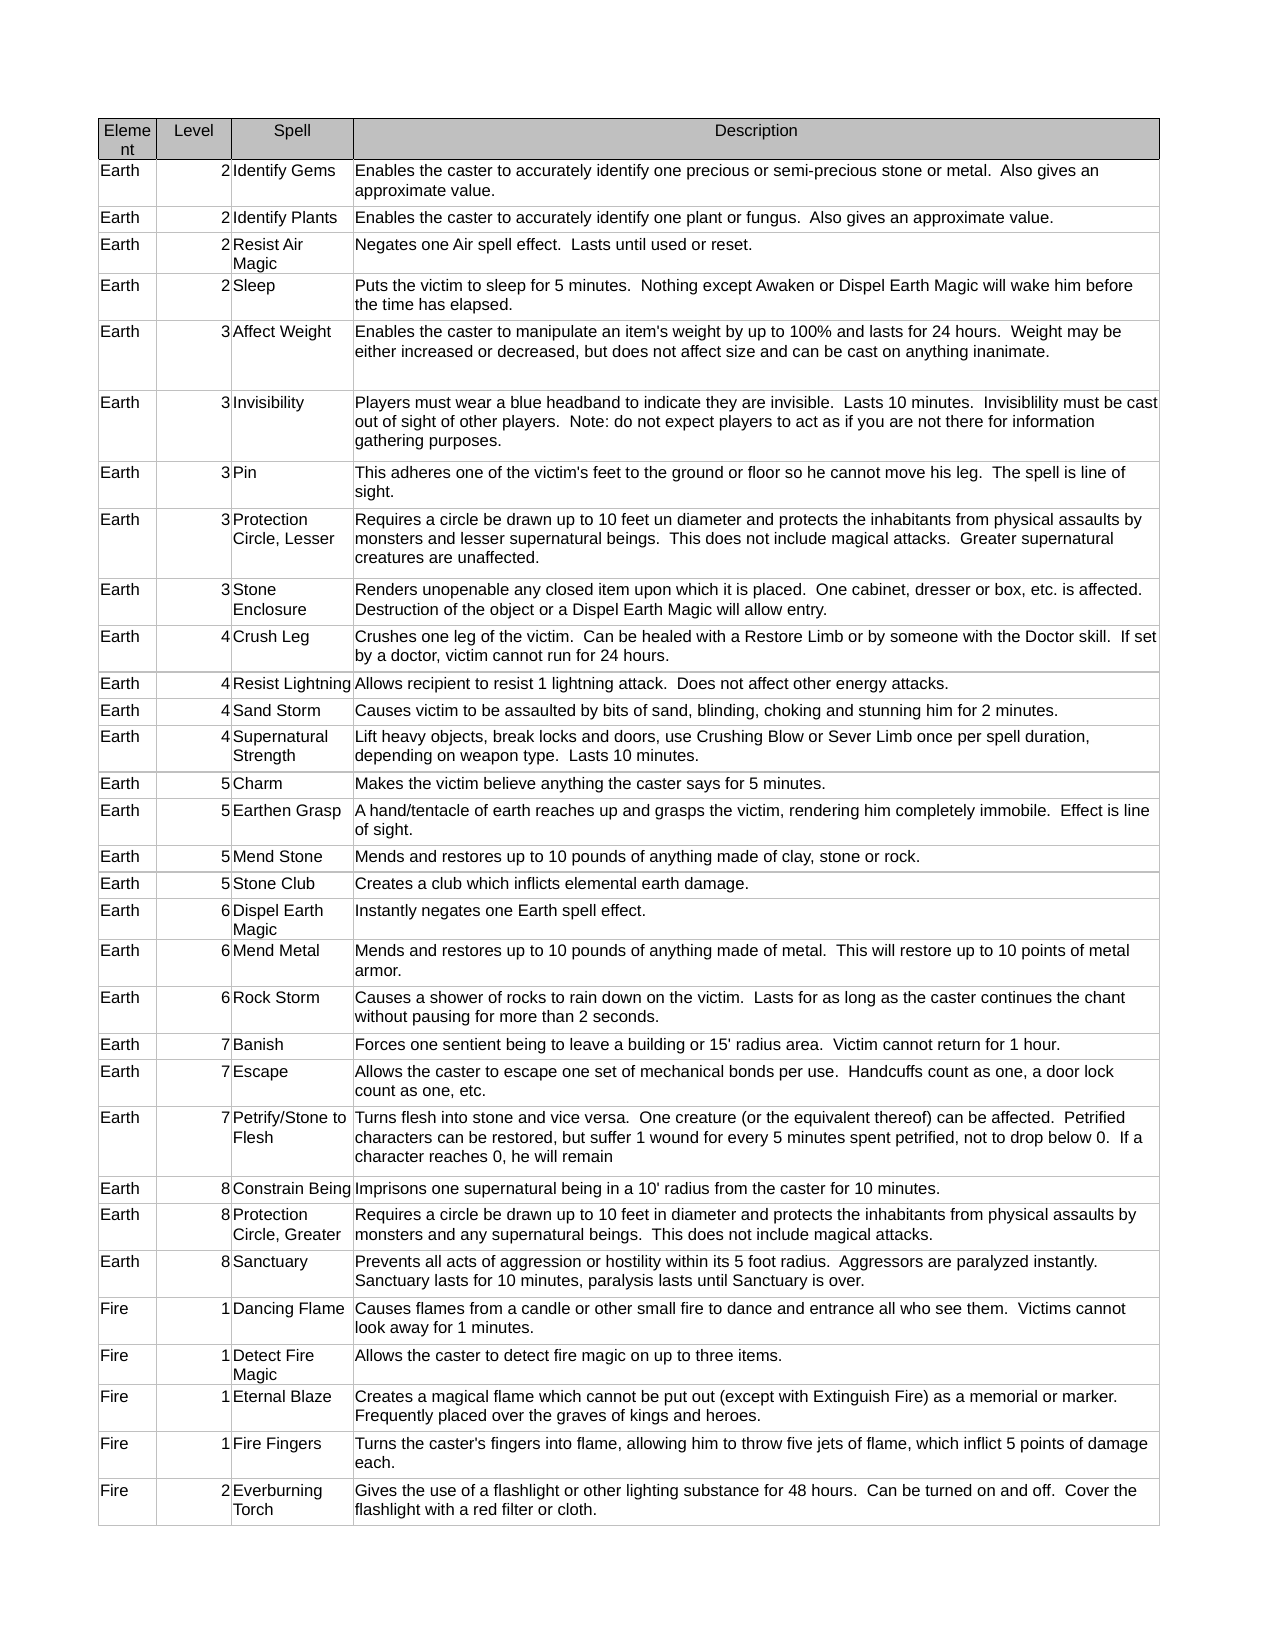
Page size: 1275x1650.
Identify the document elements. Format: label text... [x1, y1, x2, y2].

table_cell 3 [157, 579, 231, 624]
table_cell Pin [232, 462, 353, 507]
table_cell Affect Weight [232, 321, 353, 390]
table_cell Allows the caster to escape one set of mechanical bonds per use. Handcuffs count as one, a door lock count as one, etc. [354, 1060, 1159, 1106]
table_cell Earth [99, 509, 156, 578]
table_cell Fire [99, 1385, 156, 1431]
table_cell Turns the caster's fingers into flame, allowing him to throw five jets of flame, which inflict 5 points of damage each. [354, 1432, 1159, 1478]
table_cell 1 [157, 1298, 231, 1343]
table_cell Invisibility [232, 391, 353, 461]
table_cell Petrify/Stone to Flesh [232, 1107, 353, 1176]
table_cell 6 [157, 899, 231, 939]
table_cell Instantly negates one Earth spell effect. [354, 899, 1159, 939]
table_cell Earth [99, 873, 156, 898]
table_cell Earth [99, 160, 156, 206]
table_cell 5 [157, 799, 231, 845]
table_cell 2 [157, 207, 231, 232]
table_cell Fire [99, 1345, 156, 1384]
table_cell Makes the victim believe anything the caster says for 5 minutes. [354, 773, 1159, 798]
table_cell 2 [157, 233, 231, 273]
table_cell 2 [157, 274, 231, 320]
table_cell Earth [99, 773, 156, 798]
table_cell 3 [157, 321, 231, 390]
table_cell Earth [99, 391, 156, 461]
table_cell Earthen Grasp [232, 799, 353, 845]
table_cell 6 [157, 987, 231, 1032]
table_cell 1 [157, 1385, 231, 1431]
table_cell Resist Air Magic [232, 233, 353, 273]
table_cell Earth [99, 899, 156, 939]
table_cell Puts the victim to sleep for 5 minutes. Nothing except Awaken or Dispel Earth Magic will wake him before the time has elapsed. [354, 274, 1159, 320]
table_cell Identify Gems [232, 160, 353, 206]
table_cell Resist Lightning [232, 673, 353, 698]
table_cell Eternal Blaze [232, 1385, 353, 1431]
table_cell Allows recipient to resist 1 lightning attack. Does not affect other energy attacks. [354, 673, 1159, 698]
table_cell Earth [99, 1177, 156, 1203]
table_cell Prevents all acts of aggression or hostility within its 5 foot radius. Aggressors are paralyzed instantly. Sanctuary lasts for 10 minutes, paralysis lasts until Sanctuary is over. [354, 1251, 1159, 1297]
table_cell Earth [99, 233, 156, 273]
table_cell Fire [99, 1298, 156, 1343]
table_cell Earth [99, 274, 156, 320]
table_cell Earth [99, 207, 156, 232]
table_cell Banish [232, 1034, 353, 1059]
table_cell Forces one sentient being to leave a building or 15' radius area. Victim cannot return for 1 hour. [354, 1034, 1159, 1059]
table_cell 2 [157, 160, 231, 206]
table_cell Earth [99, 726, 156, 771]
table_cell Requires a circle be drawn up to 10 feet in diameter and protects the inhabitants from physical assaults by monsters and any supernatural beings. This does not include magical attacks. [354, 1204, 1159, 1250]
table_cell 6 [157, 940, 231, 986]
table_cell Earth [99, 579, 156, 624]
table_cell Constrain Being [232, 1177, 353, 1203]
table_cell Fire [99, 1432, 156, 1478]
table_cell Earth [99, 940, 156, 986]
table_cell Earth [99, 846, 156, 871]
table_cell 1 [157, 1345, 231, 1384]
table_cell 2 [157, 1479, 231, 1525]
table_cell Enables the caster to manipulate an item's weight by up to 100% and lasts for 24 hours. Weight may be either increased or decreased, but does not affect size and can be cast on anything inanimate. [354, 321, 1159, 390]
table_cell Everburning Torch [232, 1479, 353, 1525]
table_cell Earth [99, 987, 156, 1032]
table_cell 8 [157, 1177, 231, 1203]
table_cell 4 [157, 673, 231, 698]
table_cell 5 [157, 873, 231, 898]
table_cell Sand Storm [232, 699, 353, 724]
table_cell Imprisons one supernatural being in a 10' radius from the caster for 10 minutes. [354, 1177, 1159, 1203]
table_cell Stone Club [232, 873, 353, 898]
table_cell 5 [157, 773, 231, 798]
table_cell Earth [99, 1204, 156, 1250]
table_cell Turns flesh into stone and vice versa. One creature (or the equivalent thereof) can be affected. Petrified characters can be restored, but suffer 1 wound for every 5 minutes spent petrified, not to drop below 0. If a character reaches 0, he will remain [354, 1107, 1159, 1176]
table_cell Players must wear a blue headband to indicate they are invisible. Lasts 10 minutes. Invisiblility must be cast out of sight of other players. Note: do not expect players to act as if you are not there for information gathering purposes. [354, 391, 1159, 461]
table_cell Creates a magical flame which cannot be put out (except with Extinguish Fire) as a memorial or marker. Frequently placed over the graves of kings and heroes. [354, 1385, 1159, 1431]
table_cell A hand/tentacle of earth reaches up and grasps the victim, rendering him completely immobile. Effect is line of sight. [354, 799, 1159, 845]
table_cell Earth [99, 1034, 156, 1059]
table_cell Requires a circle be drawn up to 10 feet un diameter and protects the inhabitants from physical assaults by monsters and lesser supernatural beings. This does not include magical attacks. Greater supernatural creatures are unaffected. [354, 509, 1159, 578]
table_cell Dancing Flame [232, 1298, 353, 1343]
table_cell 4 [157, 626, 231, 671]
table_cell 8 [157, 1251, 231, 1297]
table_cell Mend Metal [232, 940, 353, 986]
table_cell Crush Leg [232, 626, 353, 671]
table_cell Earth [99, 462, 156, 507]
table_cell 7 [157, 1060, 231, 1106]
table_cell Sleep [232, 274, 353, 320]
table_header Description [354, 119, 1159, 159]
table_header Element [99, 119, 156, 159]
table_cell Escape [232, 1060, 353, 1106]
table_cell Negates one Air spell effect. Lasts until used or reset. [354, 233, 1159, 273]
table_cell Earth [99, 699, 156, 724]
table_cell Earth [99, 626, 156, 671]
table_cell Enables the caster to accurately identify one precious or semi-precious stone or metal. Also gives an approximate value. [354, 160, 1159, 206]
table_cell Lift heavy objects, break locks and doors, use Crushing Blow or Sever Limb once per spell duration, depending on weapon type. Lasts 10 minutes. [354, 726, 1159, 771]
table_cell Renders unopenable any closed item upon which it is placed. One cabinet, dresser or box, etc. is affected. Destruction of the object or a Dispel Earth Magic will allow entry. [354, 579, 1159, 624]
table_cell Earth [99, 799, 156, 845]
table_cell Protection Circle, Greater [232, 1204, 353, 1250]
table_cell Crushes one leg of the victim. Can be healed with a Restore Limb or by someone with the Doctor skill. If set by a doctor, victim cannot run for 24 hours. [354, 626, 1159, 671]
table_cell Gives the use of a flashlight or other lighting substance for 48 hours. Can be turned on and off. Cover the flashlight with a red filter or cloth. [354, 1479, 1159, 1525]
table_cell Rock Storm [232, 987, 353, 1032]
table_cell Enables the caster to accurately identify one plant or fungus. Also gives an approximate value. [354, 207, 1159, 232]
table_cell Supernatural Strength [232, 726, 353, 771]
table_cell 8 [157, 1204, 231, 1250]
table_cell Mend Stone [232, 846, 353, 871]
table_cell 7 [157, 1107, 231, 1176]
table_cell 3 [157, 391, 231, 461]
table_cell Allows the caster to detect fire magic on up to three items. [354, 1345, 1159, 1384]
table_cell Creates a club which inflicts elemental earth damage. [354, 873, 1159, 898]
table_cell Earth [99, 673, 156, 698]
table_cell Earth [99, 1107, 156, 1176]
table_cell Sanctuary [232, 1251, 353, 1297]
table_cell Mends and restores up to 10 pounds of anything made of metal. This will restore up to 10 points of metal armor. [354, 940, 1159, 986]
table_cell Identify Plants [232, 207, 353, 232]
table_cell 7 [157, 1034, 231, 1059]
table_cell Causes flames from a candle or other small fire to dance and entrance all who see them. Victims cannot look away for 1 minutes. [354, 1298, 1159, 1343]
table_cell 1 [157, 1432, 231, 1478]
table_cell Stone Enclosure [232, 579, 353, 624]
table_header Spell [232, 119, 353, 159]
table_cell 4 [157, 699, 231, 724]
table_cell Detect Fire Magic [232, 1345, 353, 1384]
table_cell 5 [157, 846, 231, 871]
table_cell Earth [99, 321, 156, 390]
table_cell 4 [157, 726, 231, 771]
table_header Level [157, 119, 231, 159]
table_cell Causes a shower of rocks to rain down on the victim. Lasts for as long as the caster continues the chant without pausing for more than 2 seconds. [354, 987, 1159, 1032]
table_cell Dispel Earth Magic [232, 899, 353, 939]
table_cell Fire Fingers [232, 1432, 353, 1478]
table_cell Causes victim to be assaulted by bits of sand, blinding, choking and stunning him for 2 minutes. [354, 699, 1159, 724]
table_cell Earth [99, 1251, 156, 1297]
table_cell Earth [99, 1060, 156, 1106]
table_cell 3 [157, 509, 231, 578]
table_cell Fire [99, 1479, 156, 1525]
table_cell This adheres one of the victim's feet to the ground or floor so he cannot move his leg. The spell is line of sight. [354, 462, 1159, 507]
table_cell Protection Circle, Lesser [232, 509, 353, 578]
table_cell Charm [232, 773, 353, 798]
table_cell Mends and restores up to 10 pounds of anything made of clay, stone or rock. [354, 846, 1159, 871]
table_cell 3 [157, 462, 231, 507]
